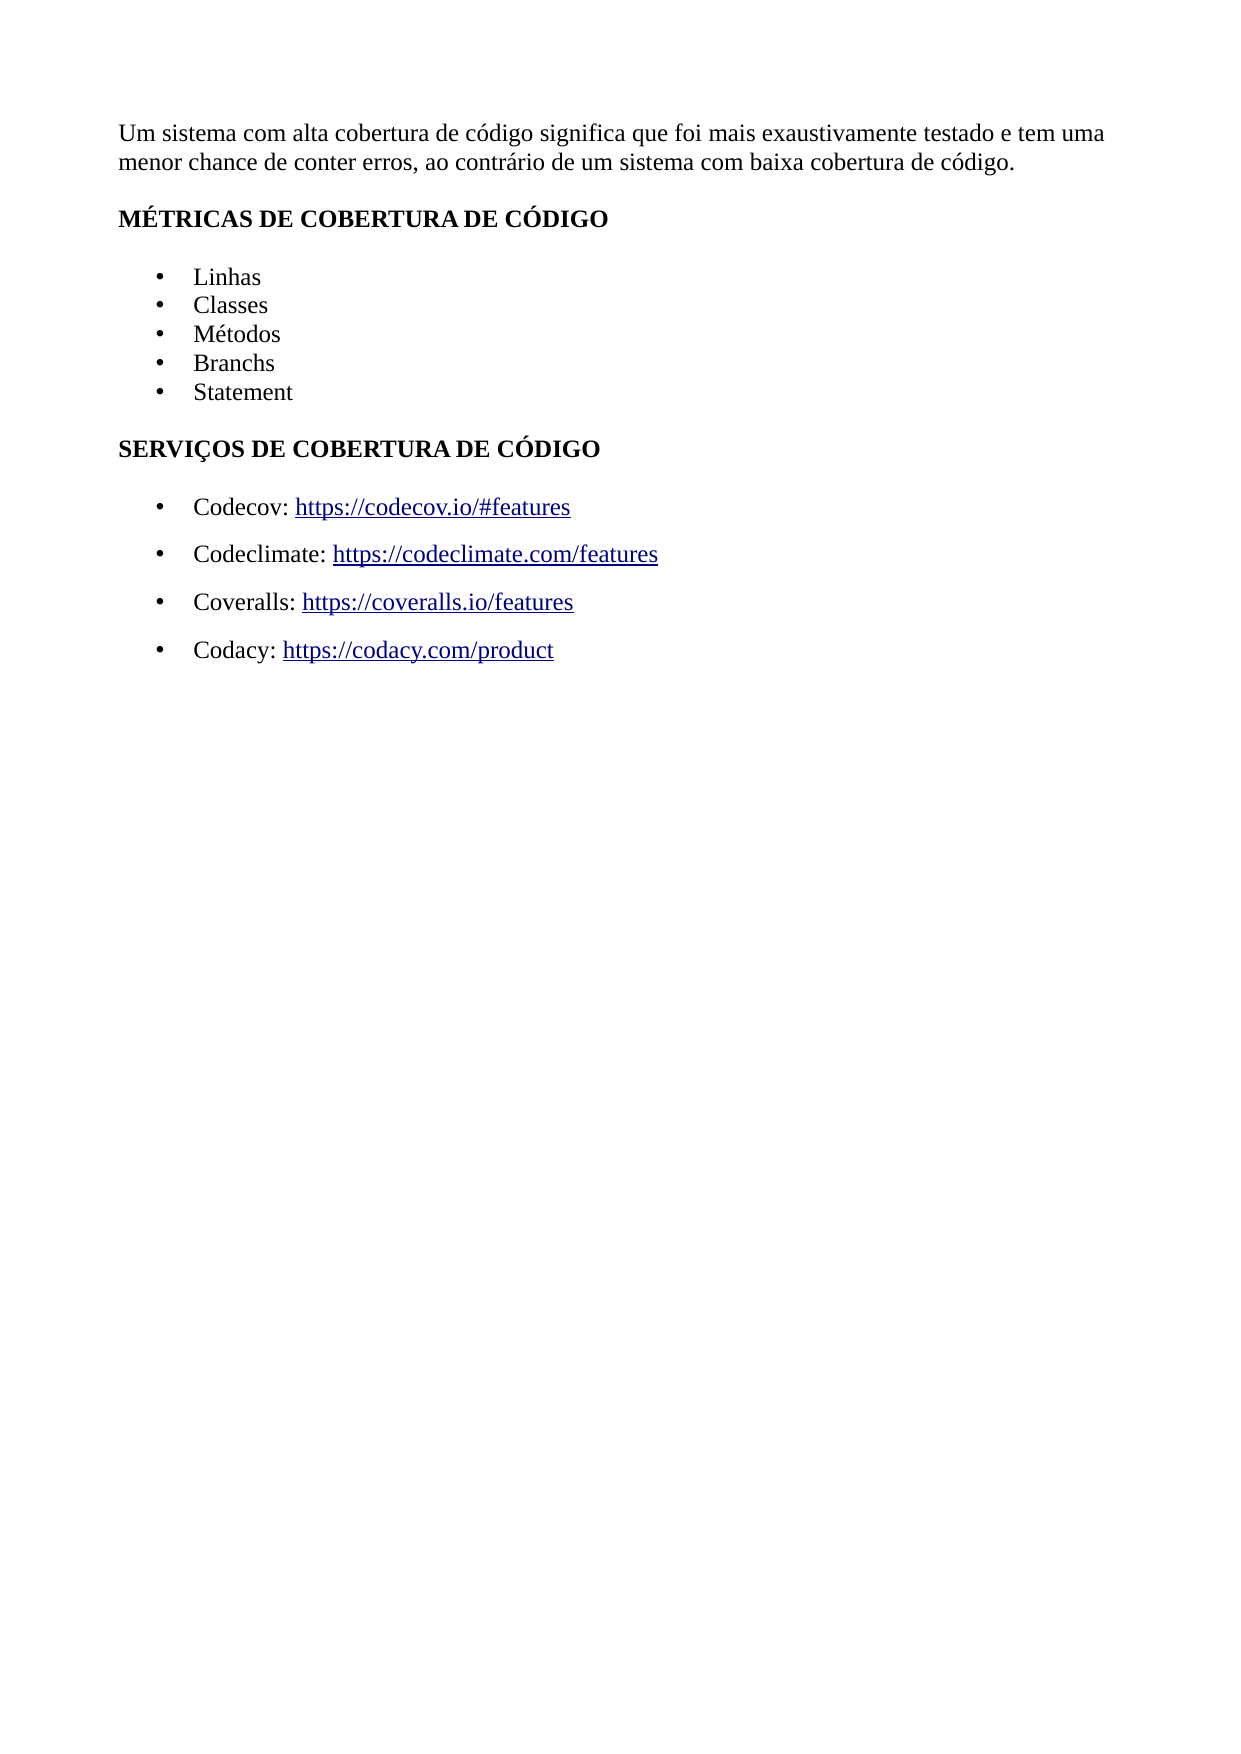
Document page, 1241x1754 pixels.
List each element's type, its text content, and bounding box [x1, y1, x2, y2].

list Branchs [156, 348, 1122, 377]
list Métodos [156, 319, 1122, 348]
list Statement [156, 377, 1122, 406]
text MÉTRICAS DE COBERTURA DE CÓDIGO [118, 204, 1122, 233]
list Codacy: https://codacy.com/product [156, 635, 1122, 663]
list Coveralls: https://coveralls.io/features [156, 587, 1122, 616]
list Codeclimate: https://codeclimate.com/features [156, 539, 1122, 568]
text SERVIÇOS DE COBERTURA DE CÓDIGO [118, 434, 1122, 463]
list Linhas [156, 262, 1122, 291]
list Classes [156, 291, 1122, 319]
text Um sistema com alta cobertura de código significa que foi mais exaustivamente testado e tem uma menor chance de conter erros, ao contrário de um sistema com baixa cobertura de código. [118, 118, 1122, 176]
list Codecov: https://codecov.io/#features [156, 492, 1122, 521]
